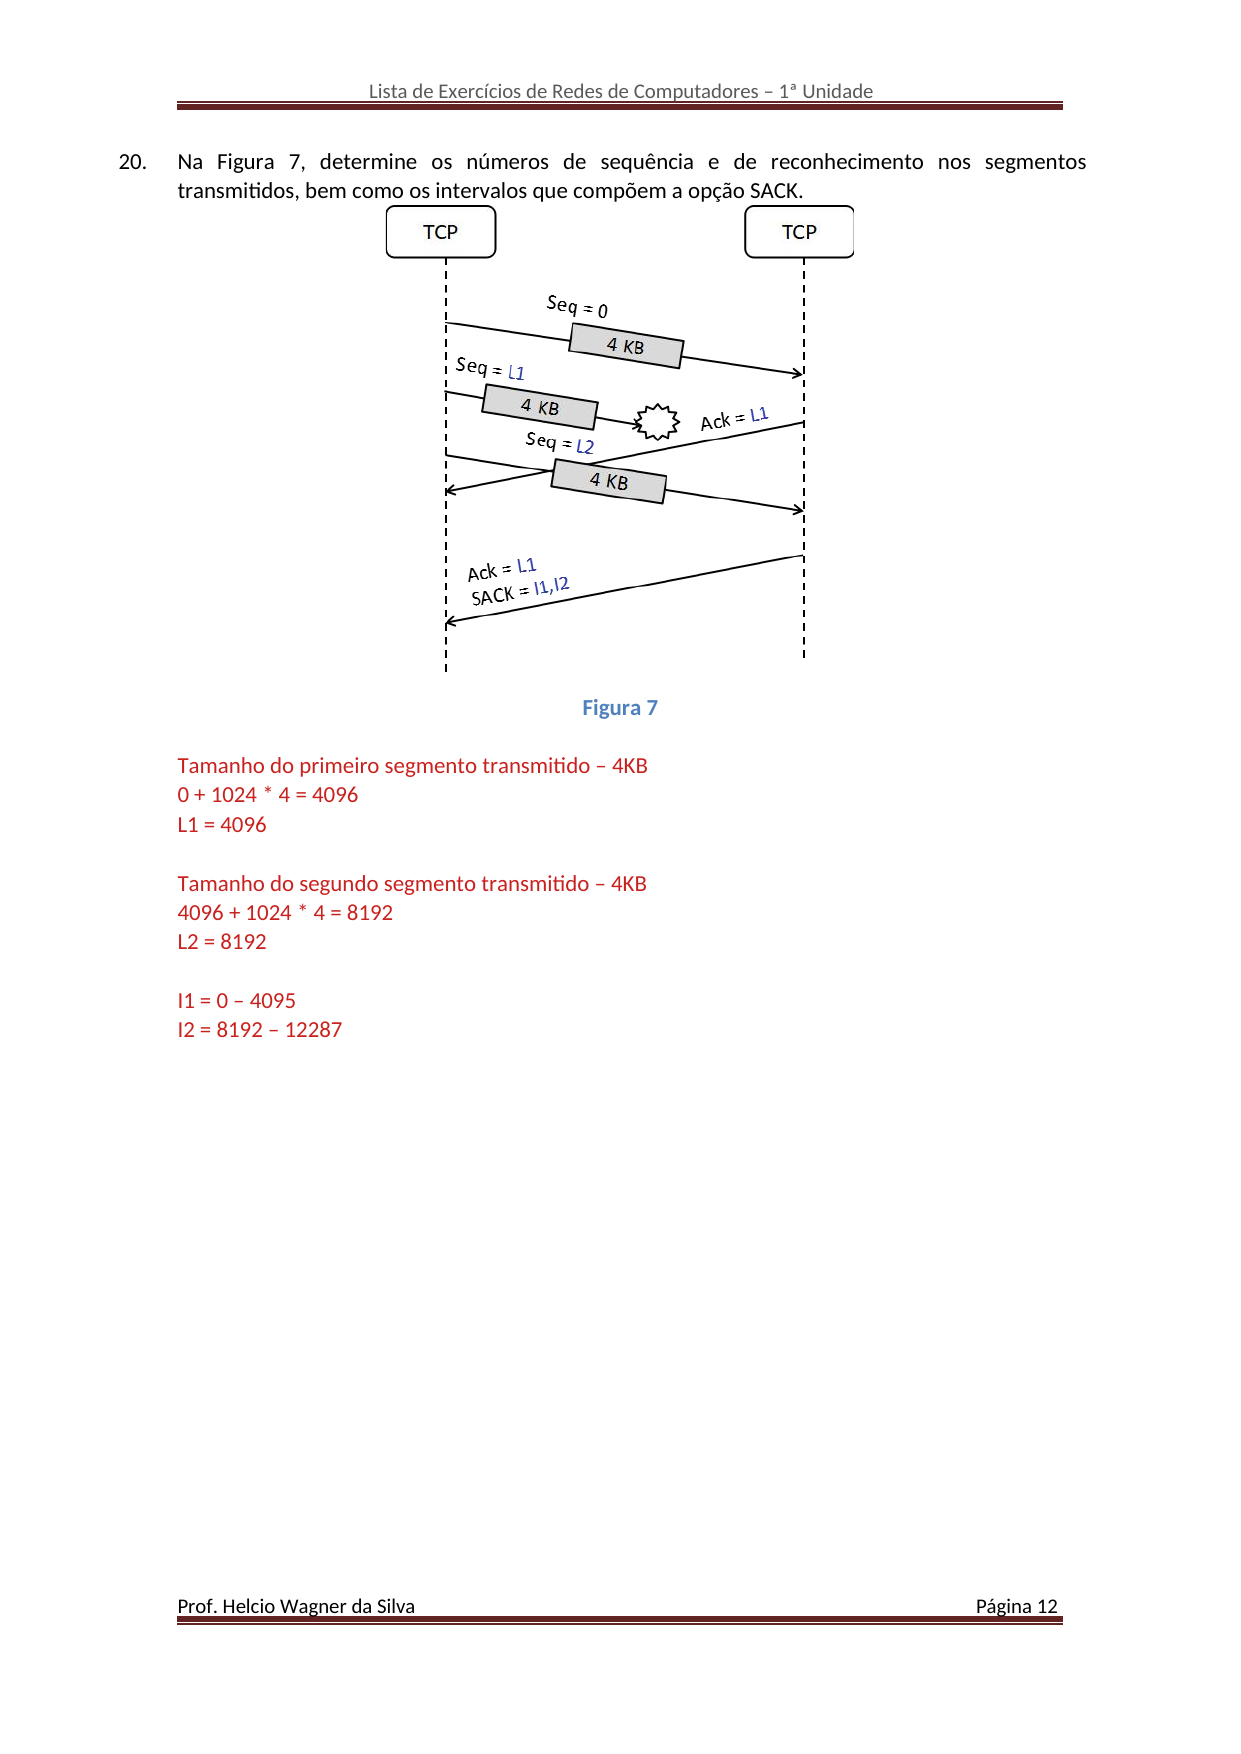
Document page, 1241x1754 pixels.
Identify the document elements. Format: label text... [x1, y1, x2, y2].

list Tamanho do segundo segmento transmitido – 4KB [118, 869, 1088, 897]
list I2 = 8192 – 12287 [118, 1016, 1088, 1043]
list L1 = 4096 [118, 810, 1088, 838]
list 0 + 1024 * 4 = 4096 [118, 781, 1088, 808]
list I1 = 0 – 4095 [118, 986, 1088, 1014]
list Tamanho do primeiro segmento transmitido – 4KB [118, 751, 1088, 779]
list Na Figura 7, determine os números de sequência e de reconhecimento nos segmentos transmitidos, bem como os intervalos que compõem a opção SACK. [118, 147, 1088, 204]
text Figura 7 [177, 693, 1063, 721]
picture [385, 205, 854, 674]
list L2 = 8192 [118, 927, 1088, 955]
list 4096 + 1024 * 4 = 8192 [118, 898, 1088, 926]
